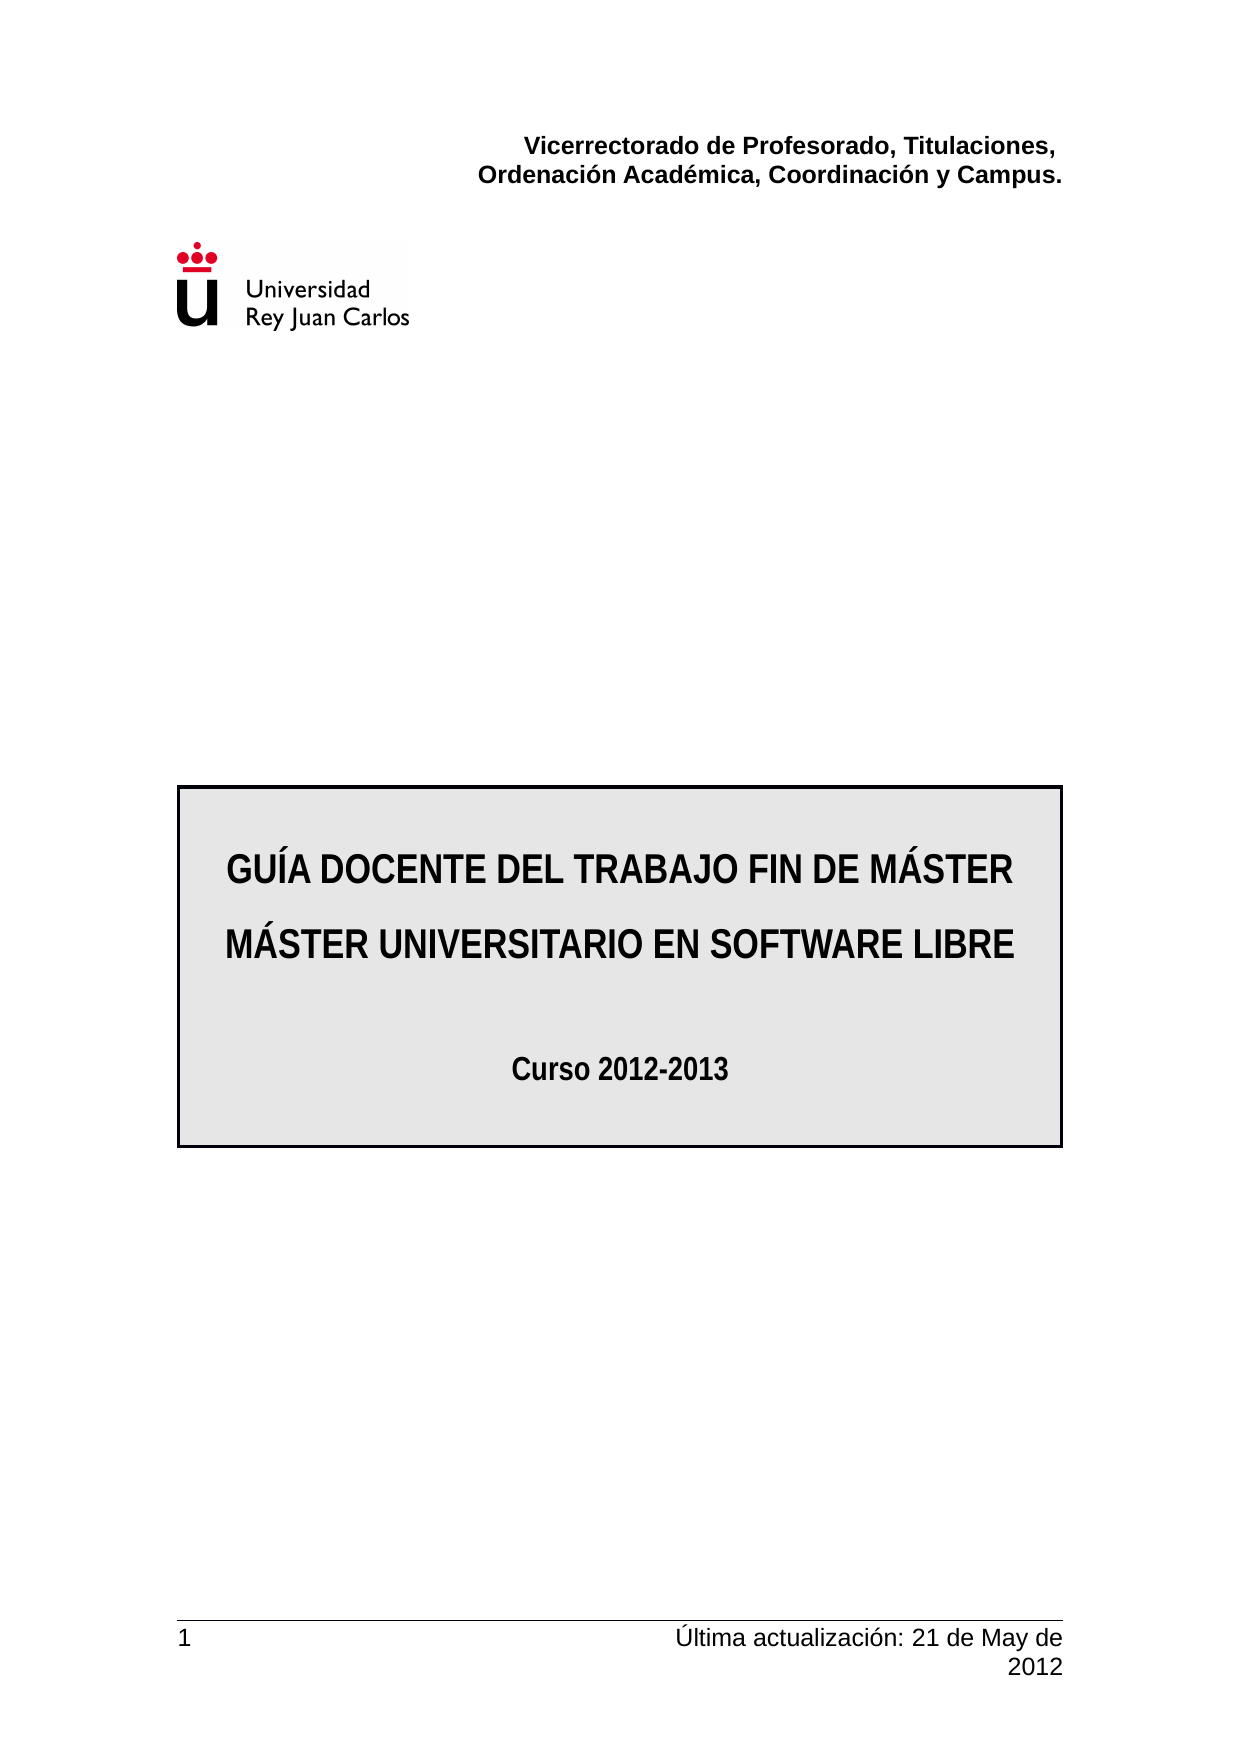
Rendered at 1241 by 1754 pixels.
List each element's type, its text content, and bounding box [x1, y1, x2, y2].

text GUÍA DOCENTE DEL TRABAJO FIN DE MÁSTER [180, 839, 1060, 892]
text Curso 2012-2013 [180, 1044, 1060, 1088]
picture [177, 242, 409, 331]
text MÁSTER UNIVERSITARIO EN SOFTWARE LIBRE [180, 915, 1060, 968]
